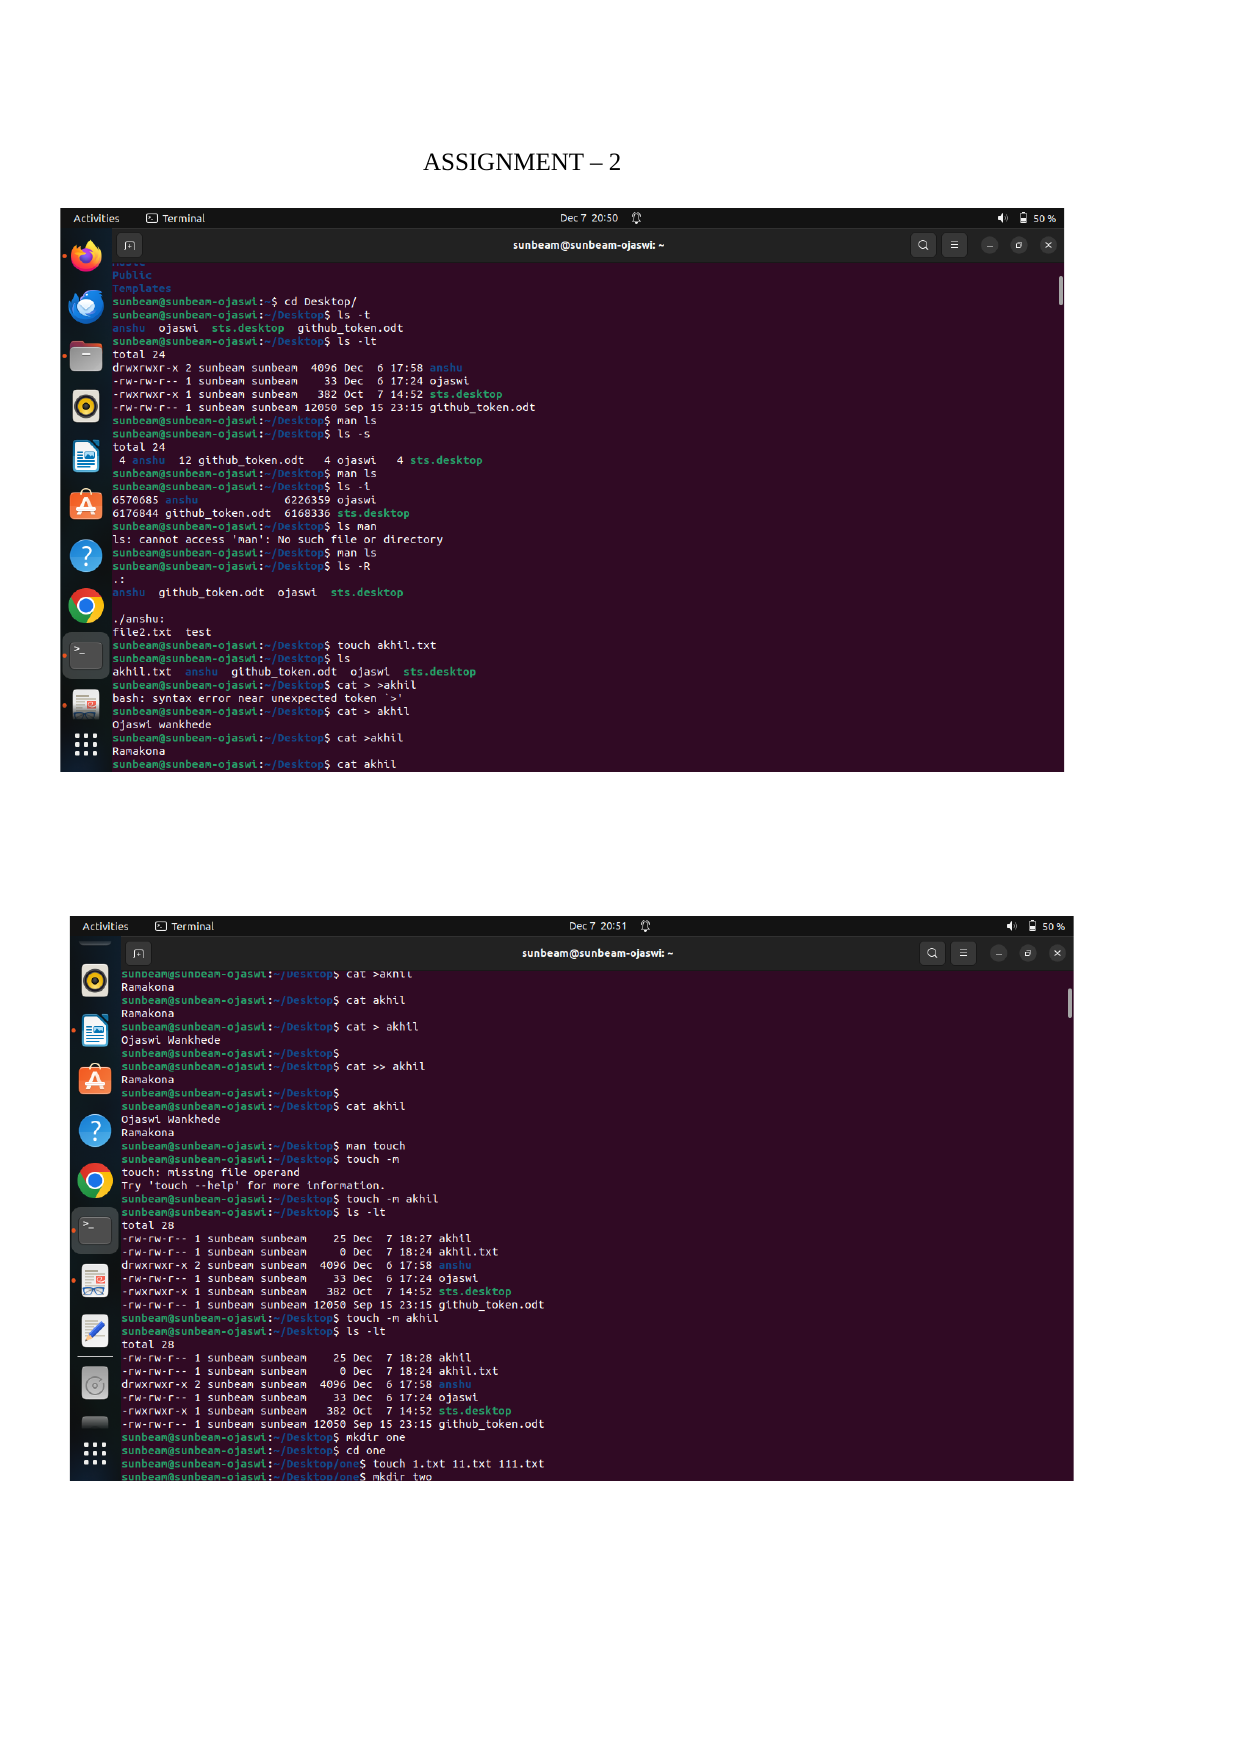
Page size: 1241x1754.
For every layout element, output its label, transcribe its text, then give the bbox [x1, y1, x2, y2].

picture [69, 916, 1074, 1481]
picture [60, 208, 1065, 772]
text ASSIGNMENT – 2 [118, 147, 1122, 176]
